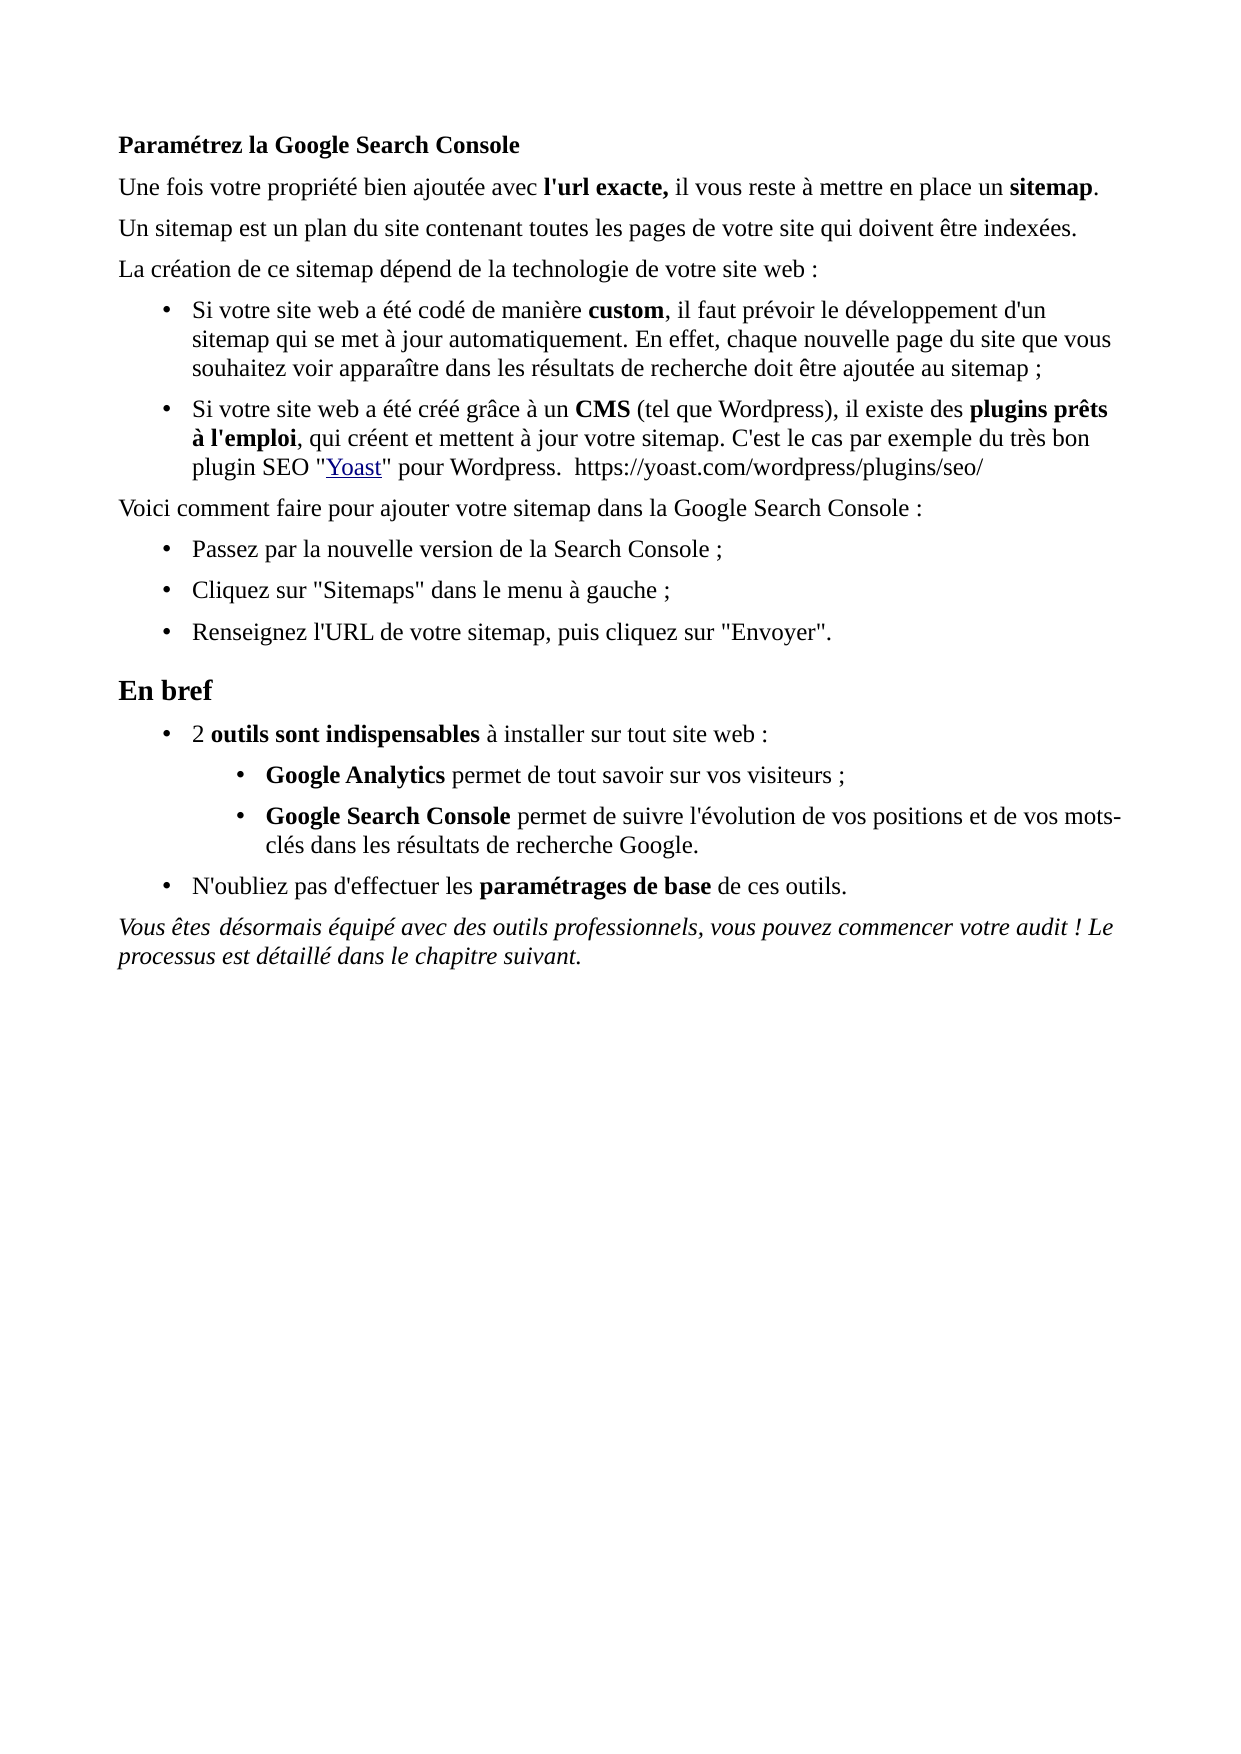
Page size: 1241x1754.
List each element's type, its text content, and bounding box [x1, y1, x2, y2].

list Si votre site web a été créé grâce à un CMS (tel que Wordpress), il existe des plugins prêts à l'emploi, qui créent et mettent à jour votre sitemap. C'est le cas par exemple du très bon plugin SEO "Yoast" pour Wordpress. https://yoast.com/wordpress/plugins/seo/ [162, 394, 1122, 481]
list Si votre site web a été codé de manière custom, il faut prévoir le développement d'un sitemap qui se met à jour automatiquement. En effet, chaque nouvelle page du site que vous souhaitez voir apparaître dans les résultats de recherche doit être ajoutée au sitemap ; [162, 296, 1122, 382]
list N'oubliez pas d'effectuer les paramétrages de base de ces outils. [162, 871, 1122, 900]
subtitle En bref [118, 673, 1122, 706]
text Vous êtes désormais équipé avec des outils professionnels, vous pouvez commencer votre audit ! Le processus est détaillé dans le chapitre suivant. [118, 912, 1122, 970]
text Une fois votre propriété bien ajoutée avec l'url exacte, il vous reste à mettre en place un sitemap. [118, 172, 1122, 201]
list Renseignez l'URL de votre sitemap, puis cliquez sur "Envoyer". [162, 617, 1122, 646]
text Voici comment faire pour ajouter votre sitemap dans la Google Search Console : [118, 493, 1122, 522]
list Passez par la nouvelle version de la Search Console ; [162, 534, 1122, 563]
list Google Analytics permet de tout savoir sur vos visiteurs ; [236, 760, 1122, 789]
text Un sitemap est un plan du site contenant toutes les pages de votre site qui doivent être indexées. [118, 213, 1122, 242]
text La création de ce sitemap dépend de la technologie de votre site web : [118, 254, 1122, 283]
subtitle Paramétrez la Google Search Console [118, 131, 1122, 159]
list Google Search Console permet de suivre l'évolution de vos positions et de vos mots-clés dans les résultats de recherche Google. [236, 801, 1122, 859]
list Cliquez sur "Sitemaps" dans le menu à gauche ; [162, 576, 1122, 604]
list 2 outils sont indispensables à installer sur tout site web : [162, 719, 1122, 747]
